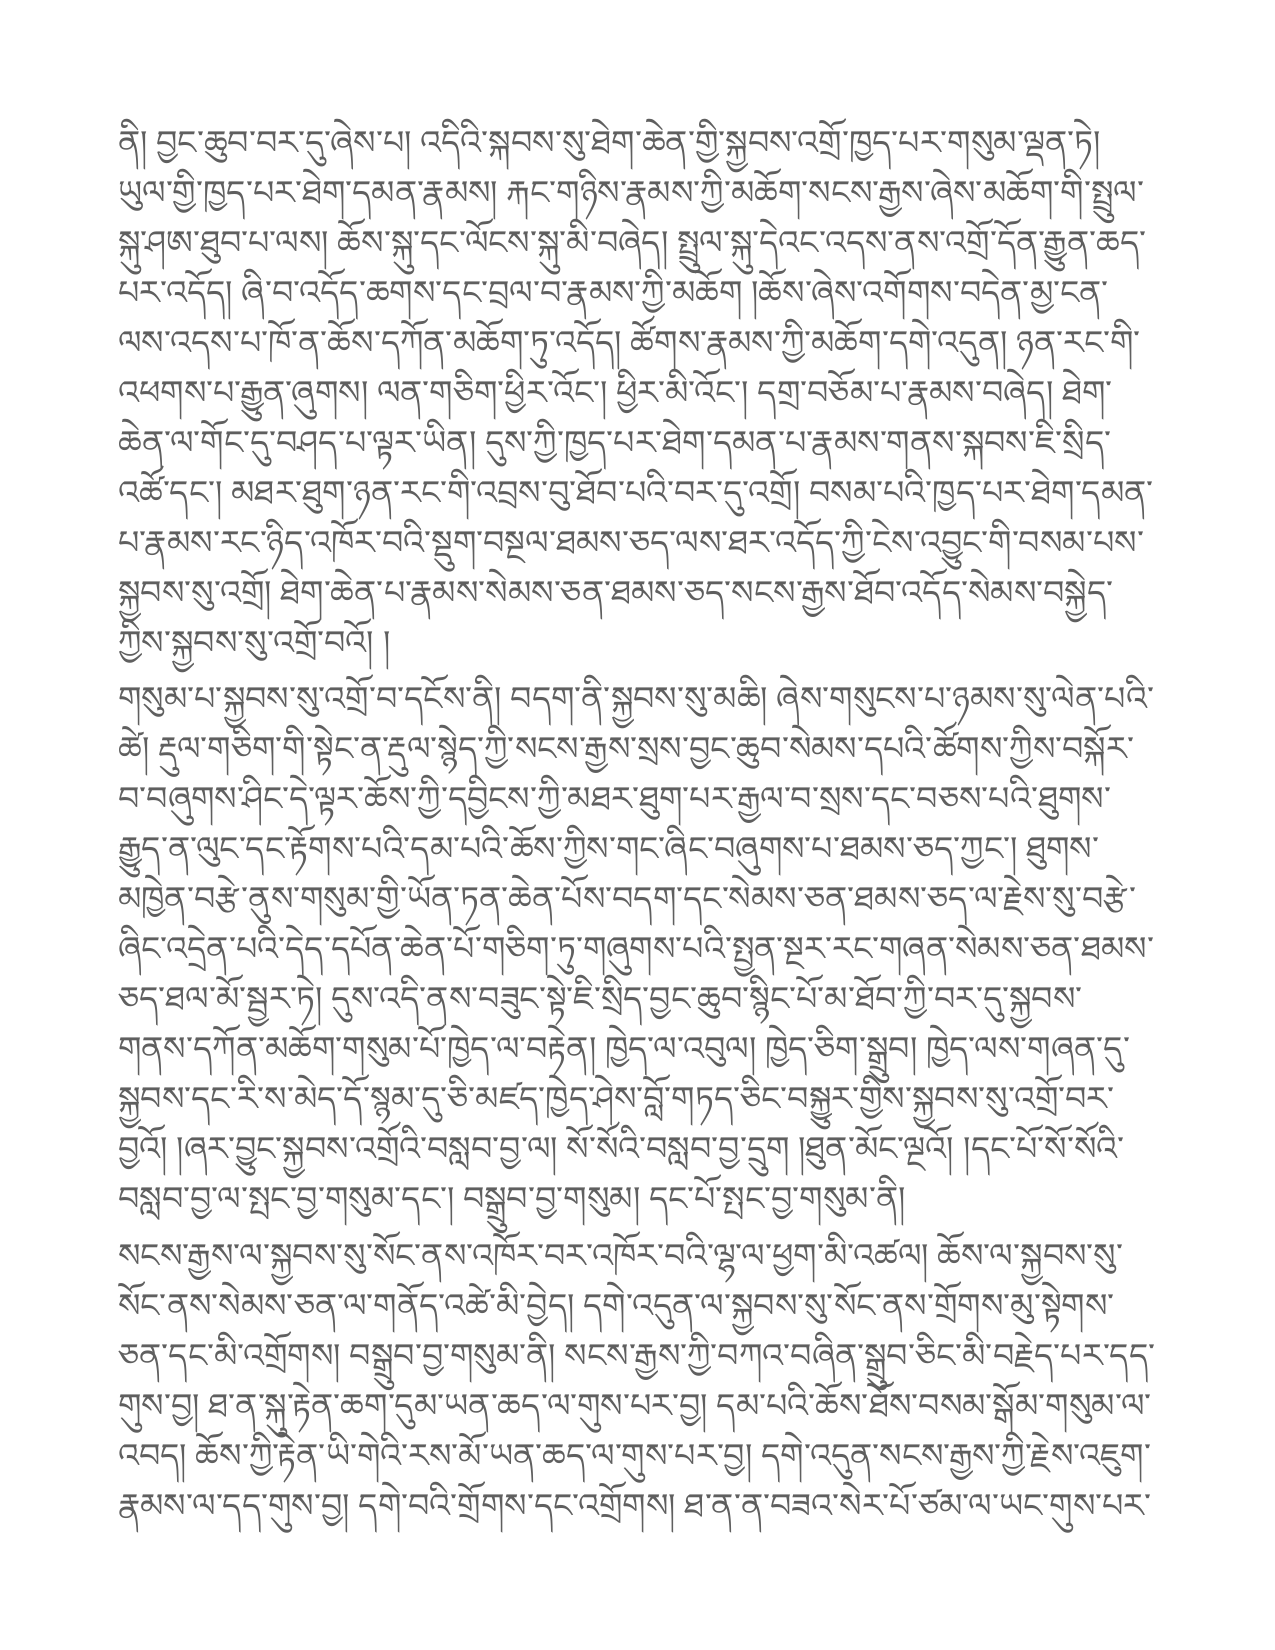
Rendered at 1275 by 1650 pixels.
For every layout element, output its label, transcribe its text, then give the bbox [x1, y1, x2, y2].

text གསུམ་པ་སྐྱབས་སུ་འགྲོ་བ་དངོས་ནི། བདག་ནི་སྐྱབས་སུ་མཆི། ཞེས་གསུངས་པ་ཉམས་སུ་ལེན་པའི་ཚེ། རྡུལ་གཅིག་གི་སྟེང་ན་རྡུལ་སྙེད་ཀྱི་སངས་རྒྱས་སྲས་བྱང་ཆུབ་སེམས་དཔའི་ཚོགས་ཀྱིས་བསྐོར་བ་བཞུགས་ཤིང་དེ་ལྟར་ཆོས་ཀྱི་དབྱིངས་ཀྱི་མཐར་ཐུག་པར་རྒྱལ་བ་སྲས་དང་བཅས་པའི་ཐུགས་རྒྱུད་ན་ལུང་དང་རྟོགས་པའི་དམ་པའི་ཆོས་ཀྱིས་གང་ཞིང་བཞུགས་པ་ཐམས་ཅད་ཀྱང༌། ཐུགས་མཁྱེན་བརྩེ་ནུས་གསུམ་གྱི་ཡོན་ཏན་ཆེན་པོས་བདག་དང་སེམས་ཅན་ཐམས་ཅད་ལ་རྗེས་སུ་བརྩེ་ཞིང་འདྲེན་པའི་དེད་དཔོན་ཆེན་པོ་གཅིག་ཏུ་གཞུགས་པའི་སྤྱན་སྔར་རང་གཞན་སེམས་ཅན་ཐམས་ཅད་ཐལ་མོ་སྦྱར་ཏེ། དུས་འདི་ནས་བཟུང་སྟེ་ཇི་སྲིད་བྱང་ཆུབ་སྙིང་པོ་མ་ཐོབ་ཀྱི་བར་དུ་སྐྱབས་གནས་དཀོན་མཆོག་གསུམ་པོ་ཁྱེད་ལ་བརྟེན། ཁྱེད་ལ་འབུལ། ཁྱེད་ཅིག་སྒྲུབ། ཁྱེད་ལས་གཞན་དུ་སྐྱབས་དང་རི་ས་མེད་དོ་སྙམ་དུ་ཅི་མཛད་ཁྱེད་ཤེས་བློ་གཏད་ཅིང་བསྐྱུར་གྱིས་སྐྱབས་སུ་འགྲོ་བར་བྱའོ། །ཞར་བྱུང་སྐྱབས་འགྲོའི་བསླབ་བྱ་ལ། སོ་སོའི་བསླབ་བྱ་དྲུག །ཐུན་མོང་ལྔའོ། །དང་པོ་སོ་སོའི་བསླབ་བྱ་ལ་སྤང་བྱ་གསུམ་དང༌། བསྒྲུབ་བྱ་གསུམ། དང་པོ་སྤང་བྱ་གསུམ་ནི། [118, 674, 1157, 1224]
text ནི། བྱང་ཆུབ་བར་དུ་ཞེས་པ། འདིའི་སྐབས་སུ་ཐེག་ཆེན་གྱི་སྐྱབས་འགྲོ་ཁྱད་པར་གསུམ་ལྡན་ཏེ། ཡུལ་གྱི་ཁྱད་པར་ཐེག་དམན་རྣམས། རྐང་གཉིས་རྣམས་ཀྱི་མཆོག་སངས་རྒྱས་ཞེས་མཆོག་གི་སྤྲུལ་སྐུ་ཤཨ་ཐུབ་པ་ལས། ཆོས་སྐུ་དང་ལོངས་སྐུ་མི་བཞེད། སྤྲུལ་སྐུ་དེའང་འདས་ནས་འགྲོ་དོན་རྒྱུན་ཆད་པར་འདོད། ཞི་བ་འདོད་ཆགས་དང་བྲལ་བ་རྣམས་ཀྱི་མཆོག །ཆོས་ཞེས་འགོགས་བདེན་མྱ་ངན་ལས་འདས་པ་ཁོ་ན་ཆོས་དཀོན་མཆོག་ཏུ་འདོད། ཚོགས་རྣམས་ཀྱི་མཆོག་དགེ་འདུན། ཉན་རང་གི་འཕགས་པ་རྒྱུན་ཞུགས། ལན་གཅིག་ཕྱིར་འོང༌། ཕྱིར་མི་འོང༌། དགྲ་བཅོམ་པ་རྣམས་བཞེད། ཐེག་ཆེན་ལ་གོང་དུ་བཤད་པ་ལྟར་ཡིན། དུས་ཀྱི་ཁྱད་པར་ཐེག་དམན་པ་རྣམས་གནས་སྐབས་ཇི་སྲིད་འཚོ་དང༌། མཐར་ཐུག་ཉན་རང་གི་འབྲས་བུ་ཐོབ་པའི་བར་དུ་འགྲོ། བསམ་པའི་ཁྱད་པར་ཐེག་དམན་པ་རྣམས་རང་ཉིད་འཁོར་བའི་སྡུག་བསྔལ་ཐམས་ཅད་ལས་ཐར་འདོད་ཀྱི་ངེས་འབྱུང་གི་བསམ་པས་སྐྱབས་སུ་འགྲོ། ཐེག་ཆེན་པ་རྣམས་སེམས་ཅན་ཐམས་ཅད་སངས་རྒྱས་ཐོབ་འདོད་སེམས་བསྐྱེད་ཀྱིས་སྐྱབས་སུ་འགྲོ་བའོ། ། [118, 118, 1157, 668]
text སངས་རྒྱས་ལ་སྐྱབས་སུ་སོང་ནས་འཁོར་བར་འཁོར་བའི་ལྷ་ལ་ཕྱག་མི་འཚལ། ཆོས་ལ་སྐྱབས་སུ་སོང་ནས་སེམས་ཅན་ལ་གནོད་འཚེ་མི་བྱེད། དགེ་འདུན་ལ་སྐྱབས་སུ་སོང་ནས་གྲོགས་མུ་སྟེགས་ཅན་དང་མི་འགྲོགས། བསྒྲུབ་བྱ་གསུམ་ནི། སངས་རྒྱས་ཀྱི་བཀའ་བཞིན་སྒྲུབ་ཅིང་མི་བརྗེད་པར་དད་གུས་བྱ། ཐ་ན་སྐུ་རྟེན་ཆག་དུམ་ཡན་ཆད་ལ་གུས་པར་བྱ། དམ་པའི་ཆོས་ཐོས་བསམ་སྒོམ་གསུམ་ལ་འབད། ཆོས་ཀྱི་རྟེན་ཡི་གེའི་རས་མོ་ཡན་ཆད་ལ་གུས་པར་བྱ། དགེ་འདུན་སངས་རྒྱས་ཀྱི་རྗེས་འཇུག་རྣམས་ལ་དད་གུས་བྱ། དགེ་བའི་གྲོགས་དང་འགྲོགས། ཐ་ན་ན་བཟའ་སེར་པོ་ཙམ་ལ་ཡང་གུས་པར་ [118, 1231, 1157, 1531]
